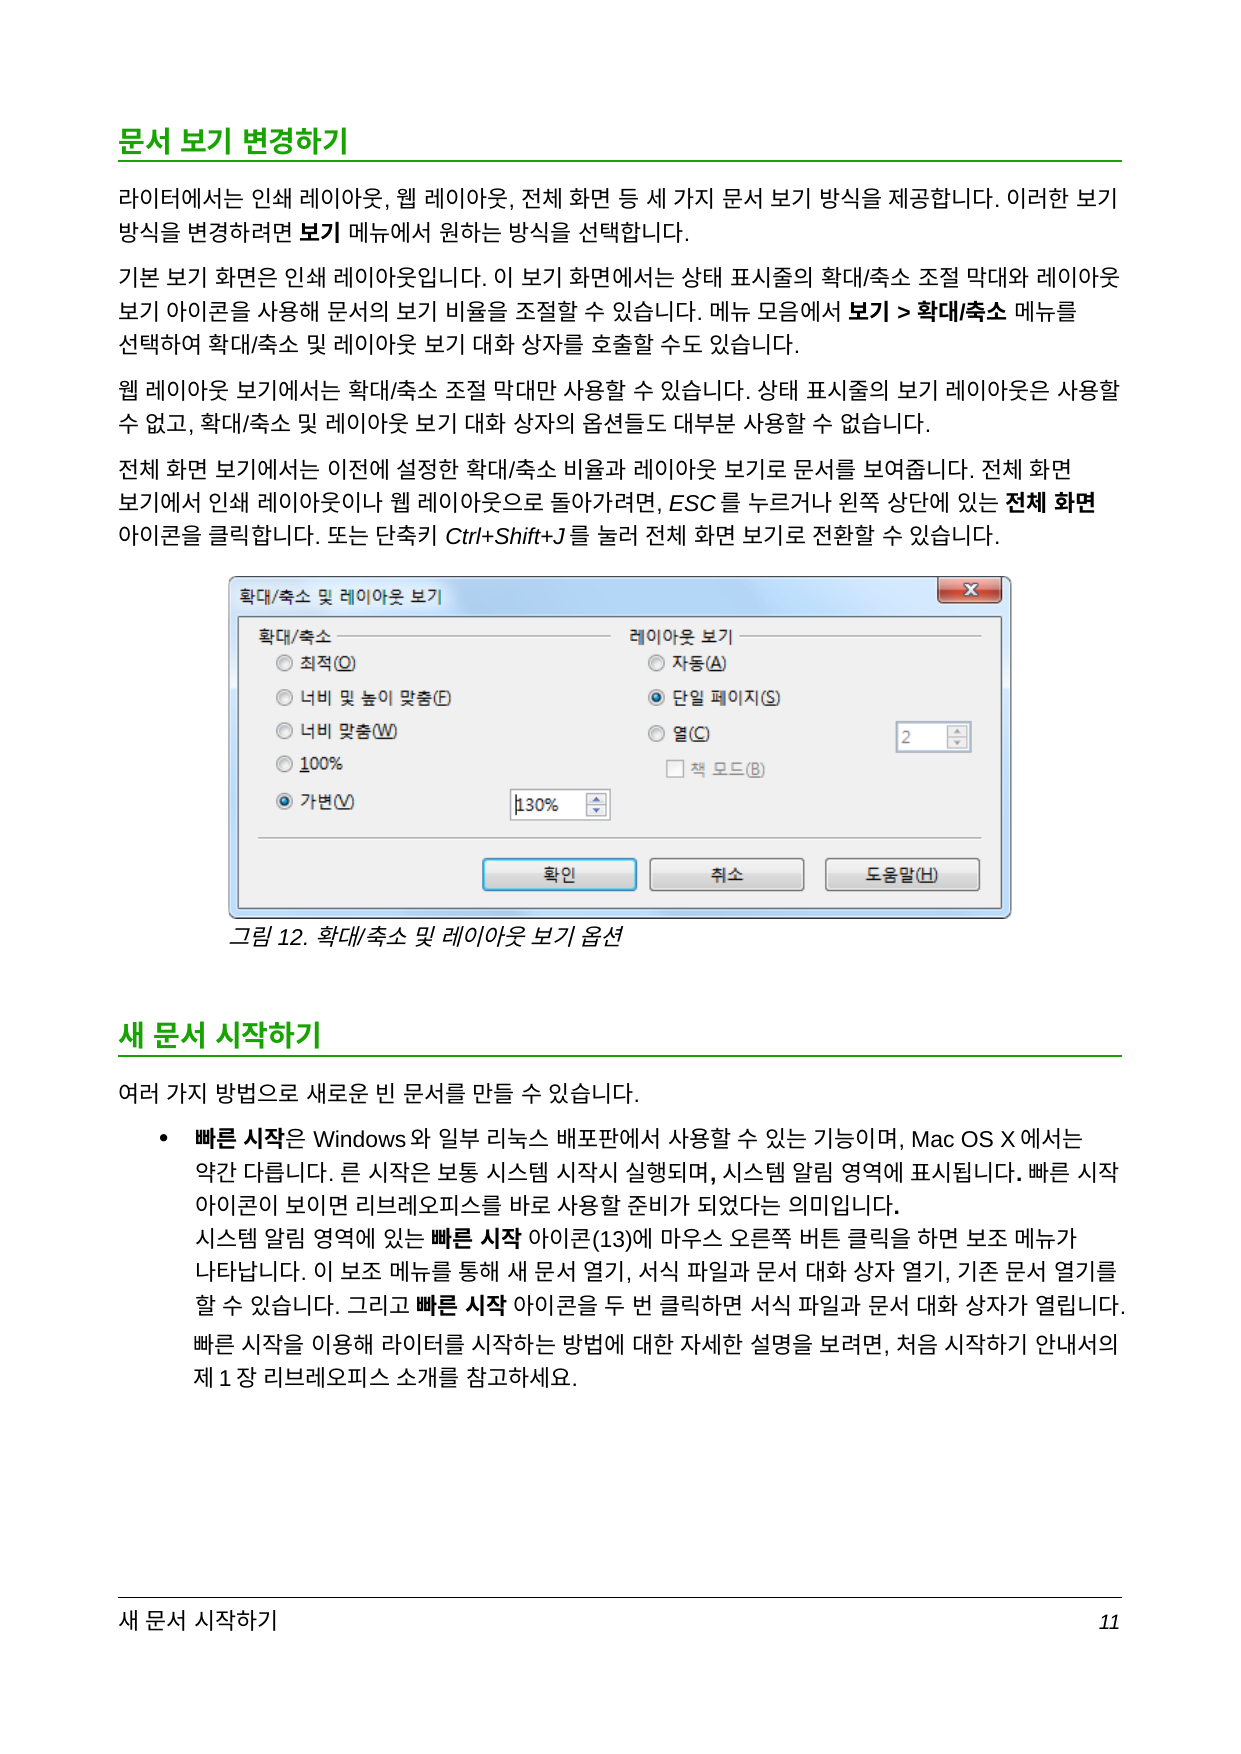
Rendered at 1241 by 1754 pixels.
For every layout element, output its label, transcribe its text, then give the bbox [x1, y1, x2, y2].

subtitle 새 문서 시작하기 [118, 1012, 1122, 1055]
text 여러 가지 방법으로 새로운 빈 문서를 만들 수 있습니다. [118, 1076, 1122, 1109]
text 웹 레이아웃 보기에서는 확대/축소 조절 막대만 사용할 수 있습니다. 상태 표시줄의 보기 레이아웃은 사용할 수 없고, 확대/축소 및 레이아웃 보기 대화 상자의 옵션들도 대부분 사용할 수 없습니다. [118, 372, 1122, 439]
list 빠른 시작을 이용해 라이터를 시작하는 방법에 대한 자세한 설명을 보려면, 처음 시작하기 안내서의 제1장 리브레오피스 소개를 참고하세요. [193, 1327, 1122, 1393]
text 라이터에서는 인쇄 레이아웃, 웹 레이아웃, 전체 화면 등 세 가지 문서 보기 방식을 제공합니다. 이러한 보기 방식을 변경하려면 보기 메뉴에서 원하는 방식을 선택합니다. [118, 181, 1122, 248]
text 기본 보기 화면은 인쇄 레이아웃입니다. 이 보기 화면에서는 상태 표시줄의 확대/축소 조절 막대와 레이아웃 보기 아이콘을 사용해 문서의 보기 비율을 조절할 수 있습니다. 메뉴 모음에서 보기 > 확대/축소 메뉴를 선택하여 확대/축소 및 레이아웃 보기 대화 상자를 호출할 수도 있습니다. [118, 260, 1122, 360]
text 전체 화면 보기에서는 이전에 설정한 확대/축소 비율과 레이아웃 보기로 문서를 보여줍니다. 전체 화면 보기에서 인쇄 레이아웃이나 웹 레이아웃으로 돌아가려면, ESC를 누르거나 왼쪽 상단에 있는 전체 화면 아이콘을 클릭합니다. 또는 단축키 Ctrl+Shift+J를 눌러 전체 화면 보기로 전환할 수 있습니다. [118, 451, 1122, 551]
text 그림 12. 확대/축소 및 레이아웃 보기 옵션 [229, 919, 1012, 952]
list 빠른 시작은 Windows와 일부 리눅스 배포판에서 사용할 수 있는 기능이며, Mac OS X에서는 약간 다릅니다. 른 시작은 보통 시스템 시작시 실행되며, 시스템 알림 영역에 표시됩니다. 빠른 시작 아이콘이 보이면 리브레오피스를 바로 사용할 준비가 되었다는 의미입니다. 시스템 알림 영역에 있는 빠른 시작 아이콘(그림 13)에 마우스 오른쪽 버튼 클릭을 하면 보조 메뉴가 나타납니다. 이 보조 메뉴를 통해 새 문서 열기, 서식 파일과 문서 대화 상자 열기, 기존 문서 열기를 할 수 있습니다. 그리고 빠른 시작 아이콘을 두 번 클릭하면 서식 파일과 문서 대화 상자가 열립니다. [156, 1121, 1122, 1321]
subtitle 문서 보기 변경하기 [118, 118, 1122, 160]
picture [228, 576, 1012, 919]
